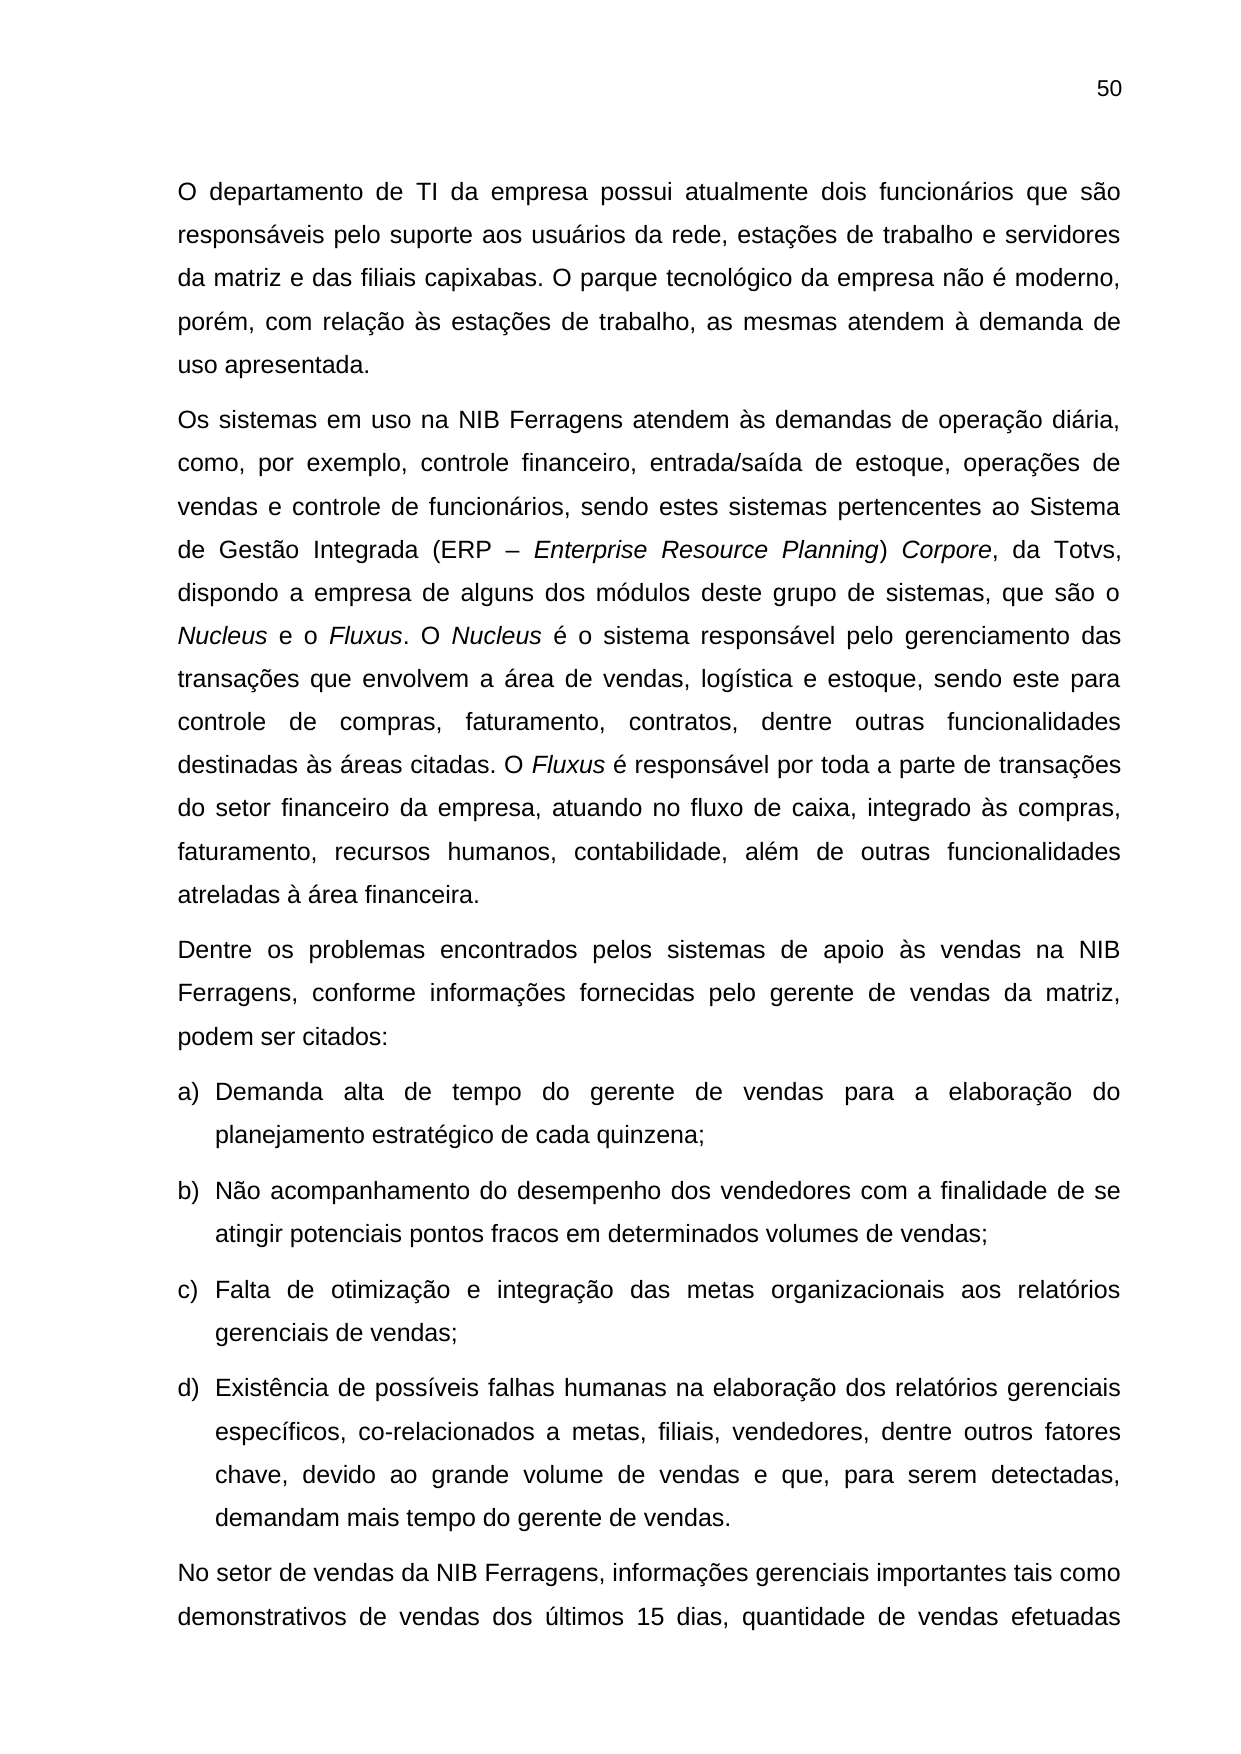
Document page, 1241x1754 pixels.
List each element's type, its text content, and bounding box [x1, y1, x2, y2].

list Existência de possíveis falhas humanas na elaboração dos relatórios gerenciais específicos, co-relacionados a metas, filiais, vendedores, dentre outros fatores chave, devido ao grande volume de vendas e que, para serem detectadas, demandam mais tempo do gerente de vendas. [177, 1373, 1122, 1532]
text Os sistemas em uso na NIB Ferragens atendem às demandas de operação diária, como, por exemplo, controle financeiro, entrada/saída de estoque, operações de vendas e controle de funcionários, sendo estes sistemas pertencentes ao Sistema de Gestão Integrada (ERP – Enterprise Resource Planning) Corpore, da Totvs, dispondo a empresa de alguns dos módulos deste grupo de sistemas, que são o Nucleus e o Fluxus. O Nucleus é o sistema responsável pelo gerenciamento das transações que envolvem a área de vendas, logística e estoque, sendo este para controle de compras, faturamento, contratos, dentre outras funcionalidades destinadas às áreas citadas. O Fluxus é responsável por toda a parte de transações do setor financeiro da empresa, atuando no fluxo de caixa, integrado às compras, faturamento, recursos humanos, contabilidade, além de outras funcionalidades atreladas à área financeira. [177, 405, 1122, 908]
text O departamento de TI da empresa possui atualmente dois funcionários que são responsáveis pelo suporte aos usuários da rede, estações de trabalho e servidores da matriz e das filiais capixabas. O parque tecnológico da empresa não é moderno, porém, com relação às estações de trabalho, as mesmas atendem à demanda de uso apresentada. [177, 177, 1122, 378]
list Falta de otimização e integração das metas organizacionais aos relatórios gerenciais de vendas; [177, 1275, 1122, 1347]
list Demanda alta de tempo do gerente de vendas para a elaboração do planejamento estratégico de cada quinzena; [177, 1077, 1122, 1149]
text No setor de vendas da NIB Ferragens, informações gerenciais importantes tais como demonstrativos de vendas dos últimos 15 dias, quantidade de vendas efetuadas [177, 1558, 1122, 1630]
list Não acompanhamento do desempenho dos vendedores com a finalidade de se atingir potenciais pontos fracos em determinados volumes de vendas; [177, 1176, 1122, 1248]
text Dentre os problemas encontrados pelos sistemas de apoio às vendas na NIB Ferragens, conforme informações fornecidas pelo gerente de vendas da matriz, podem ser citados: [177, 935, 1122, 1050]
